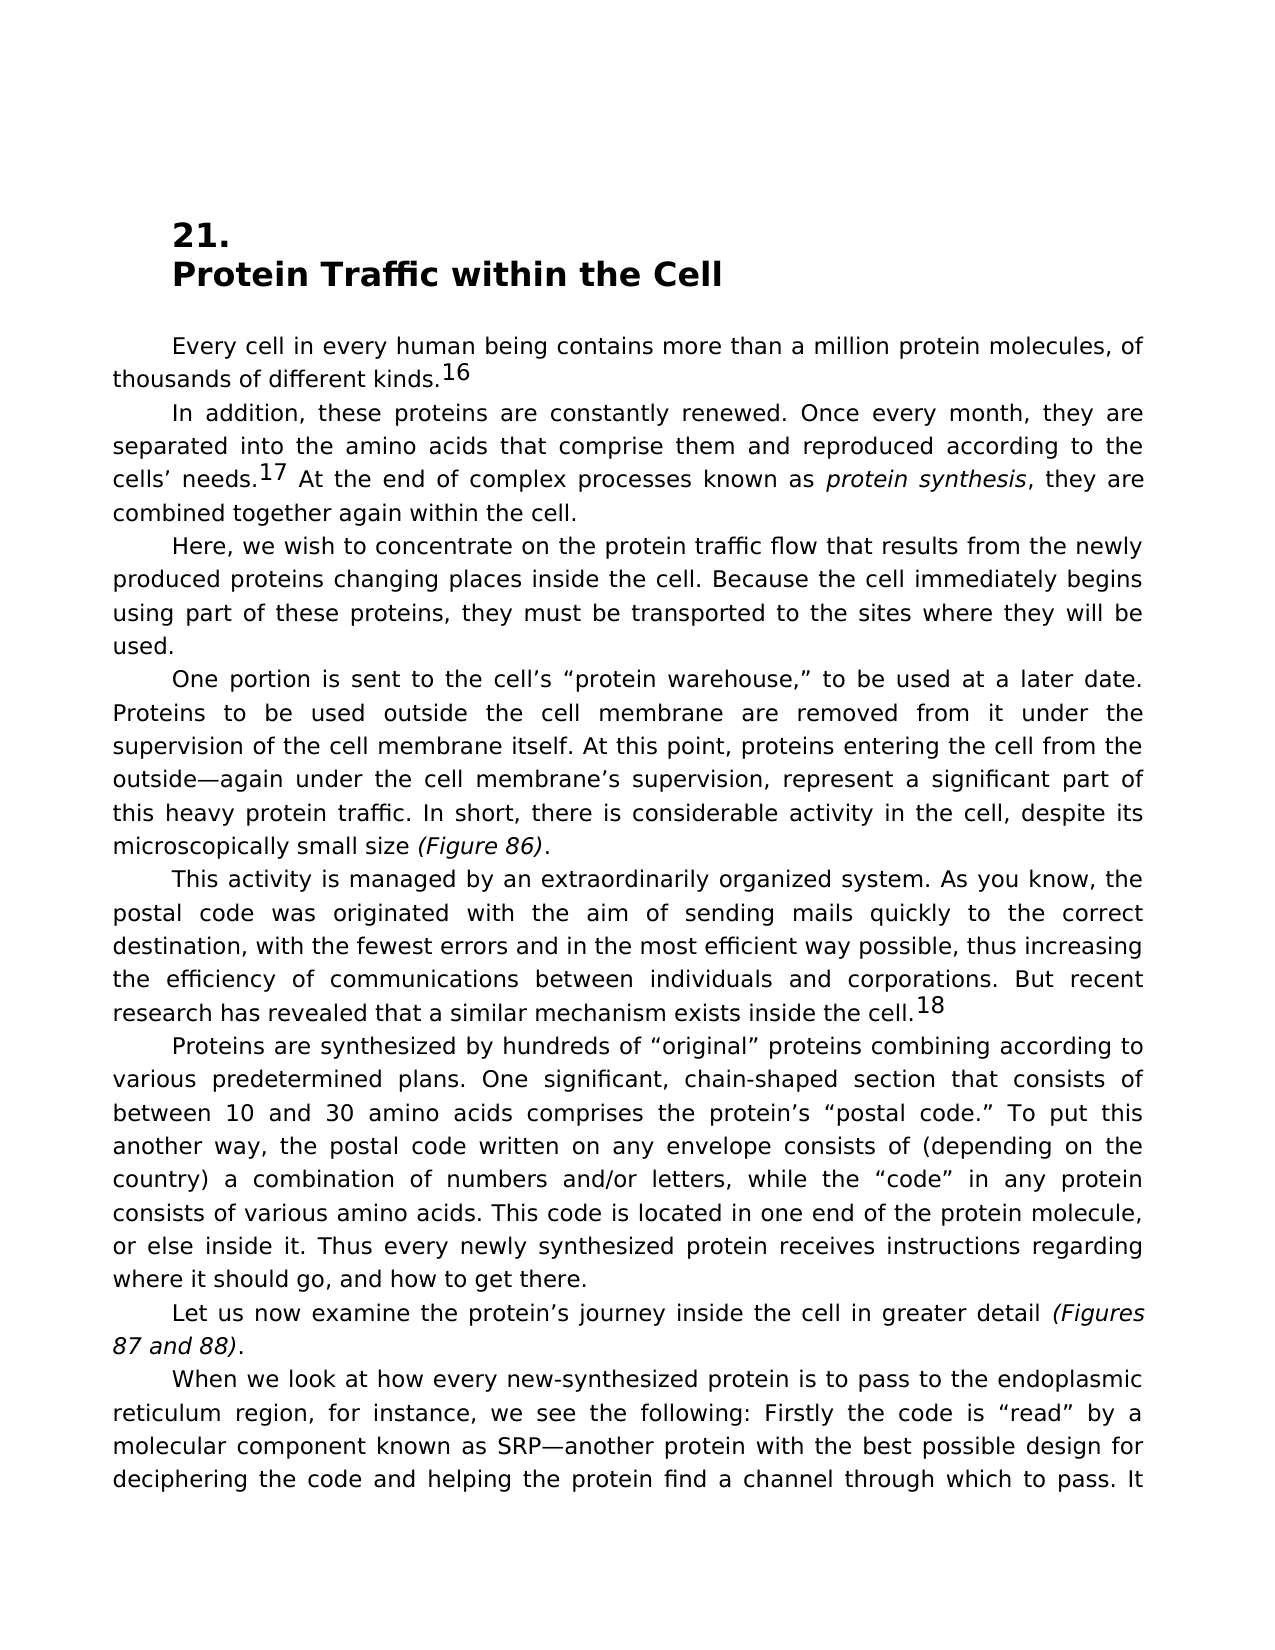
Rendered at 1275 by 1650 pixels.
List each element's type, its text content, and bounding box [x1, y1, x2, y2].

text When we look at how every new-synthesized protein is to pass to the endoplasmic reticulum region, for instance, we see the following: Firstly the code is “read” by a molecular component known as SRP—another protein with the best possible design for deciphering the code and helping the protein find a channel through which to pass. It [112, 1361, 1145, 1494]
text 21. [112, 217, 1145, 256]
text This activity is managed by an extraordinarily organized system. As you know, the postal code was originated with the aim of sending mails quickly to the correct destination, with the fewest errors and in the most efficient way possible, thus increasing the efficiency of communications between individuals and corporations. But recent research has revealed that a similar mechanism exists inside the cell.18 [112, 861, 1145, 1028]
text Every cell in every human being contains more than a million protein molecules, of thousands of different kinds.16 [112, 328, 1145, 394]
text Proteins are synthesized by hundreds of “original” proteins combining according to various predetermined plans. One significant, chain-shaped section that consists of between 10 and 30 amino acids comprises the protein’s “postal code.” To put this another way, the postal code written on any envelope consists of (depending on the country) a combination of numbers and/or letters, while the “code” in any protein consists of various amino acids. This code is located in one end of the protein molecule, or else inside it. Thus every newly synthesized protein receives instructions regarding where it should go, and how to get there. [112, 1028, 1145, 1294]
text One portion is sent to the cell’s “protein warehouse,” to be used at a later date. Proteins to be used outside the cell membrane are removed from it under the supervision of the cell membrane itself. At this point, proteins entering the cell from the outside—again under the cell membrane’s supervision, represent a significant part of this heavy protein traffic. In short, there is considerable activity in the cell, despite its microscopically small size (Figure 86). [112, 661, 1145, 861]
text Let us now examine the protein’s journey inside the cell in greater detail (Figures 87 and 88). [112, 1294, 1145, 1361]
text Here, we wish to concentrate on the protein traffic flow that results from the newly produced proteins changing places inside the cell. Because the cell immediately begins using part of these proteins, they must be transported to the sites where they will be used. [112, 528, 1145, 661]
text Protein Traffic within the Cell [112, 256, 1145, 294]
text In addition, these proteins are constantly renewed. Once every month, they are separated into the amino acids that comprise them and reproduced according to the cells’ needs.17 At the end of complex processes known as protein synthesis, they are combined together again within the cell. [112, 394, 1145, 528]
